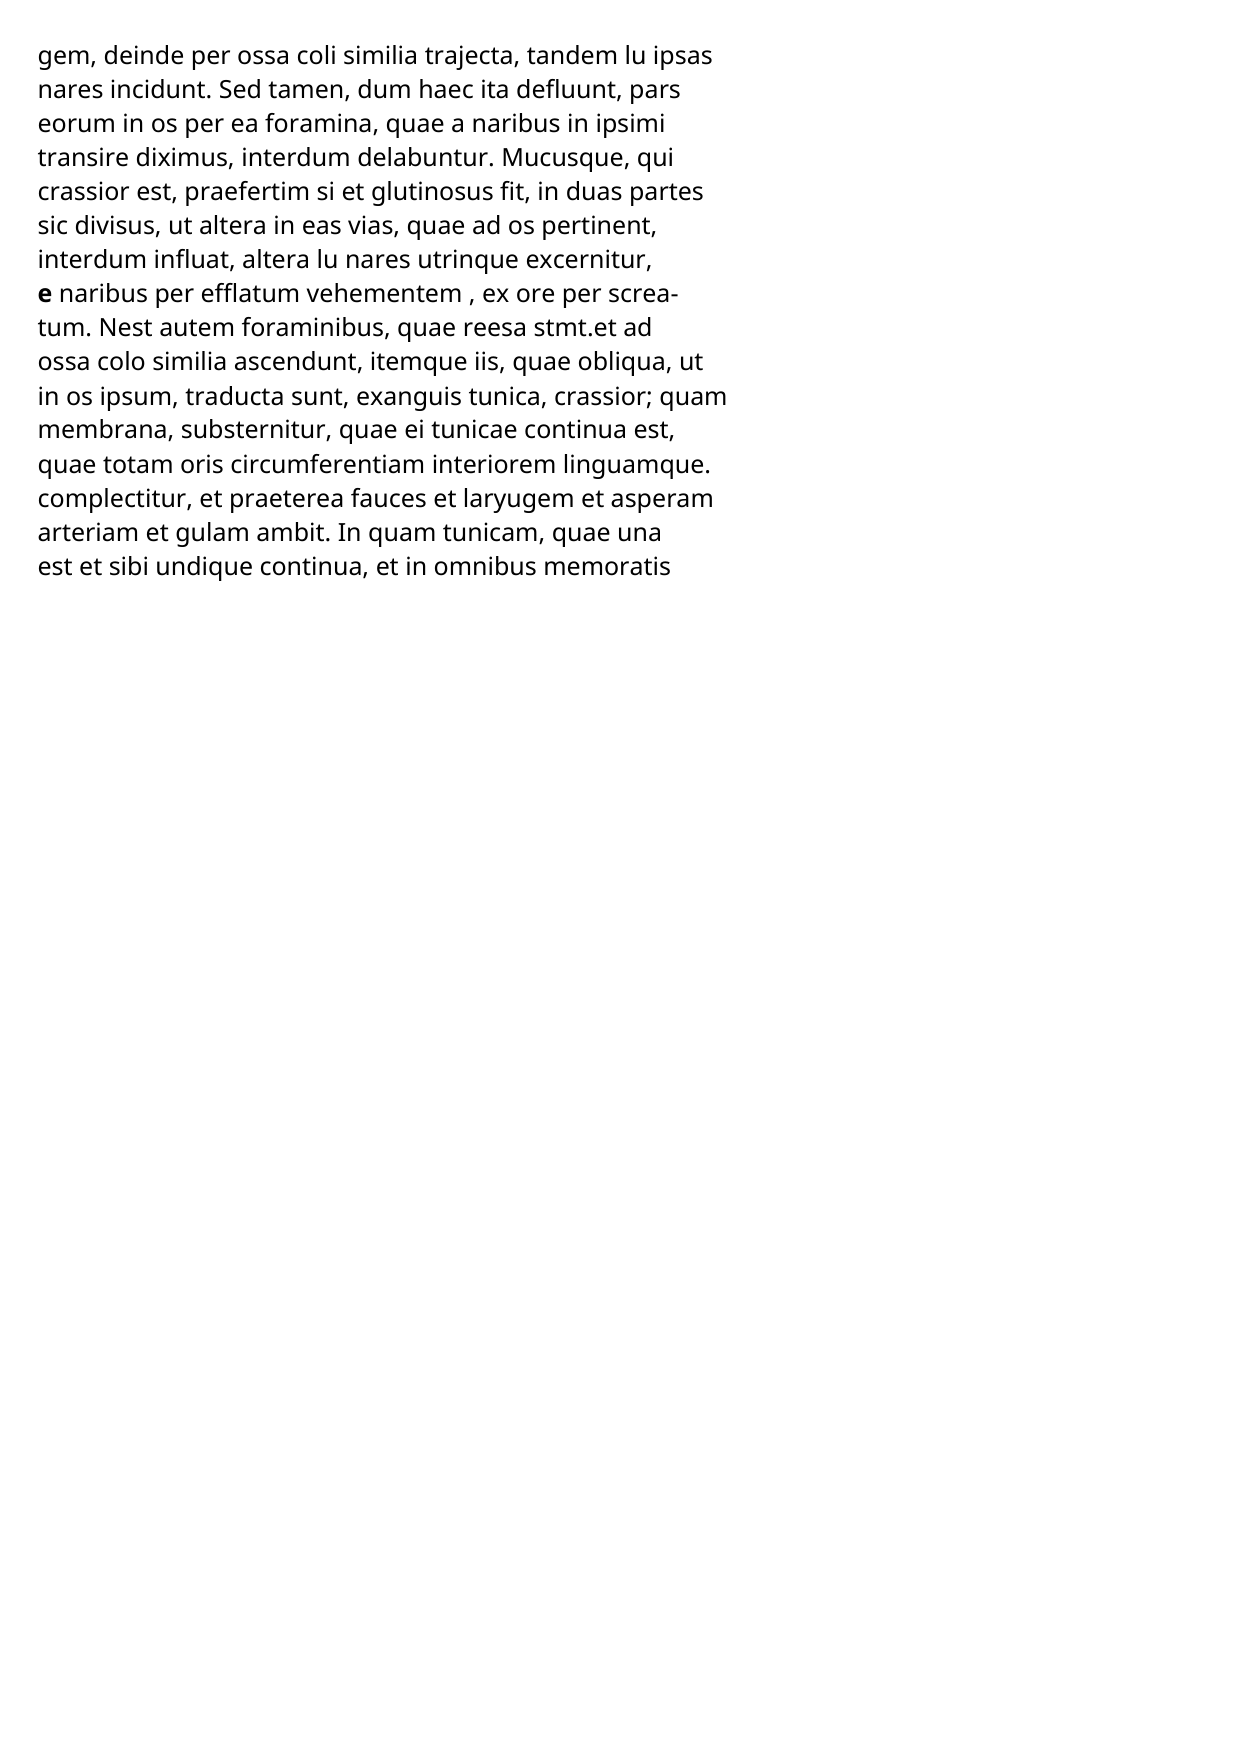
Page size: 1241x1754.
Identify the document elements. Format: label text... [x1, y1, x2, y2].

text gem, deinde per ossa coli similia trajecta, tandem lu ipsas nares incidunt. Sed tamen, dum haec ita defluunt, pars eorum in os per ea foramina, quae a naribus in ipsimi transire diximus, interdum delabuntur. Mucusque, qui crassior est, praefertim si et glutinosus fit, in duas partes sic divisus, ut altera in eas vias, quae ad os pertinent, interdum influat, altera lu nares utrinque excernitur, e naribus per efflatum vehementem , ex ore per screa- tum. Nest autem foraminibus, quae reesa stmt.et ad ossa colo similia ascendunt, itemque iis, quae obliqua, ut in os ipsum, traducta sunt, exanguis tunica, crassior; quam membrana, substernitur, quae ei tunicae continua est, quae totam oris circumferentiam interiorem linguamque. complectitur, et praeterea fauces et laryugem et asperam arteriam et gulam ambit. In quam tunicam, quae una est et sibi undique continua, et in omnibus memoratis [37, 37, 1203, 582]
